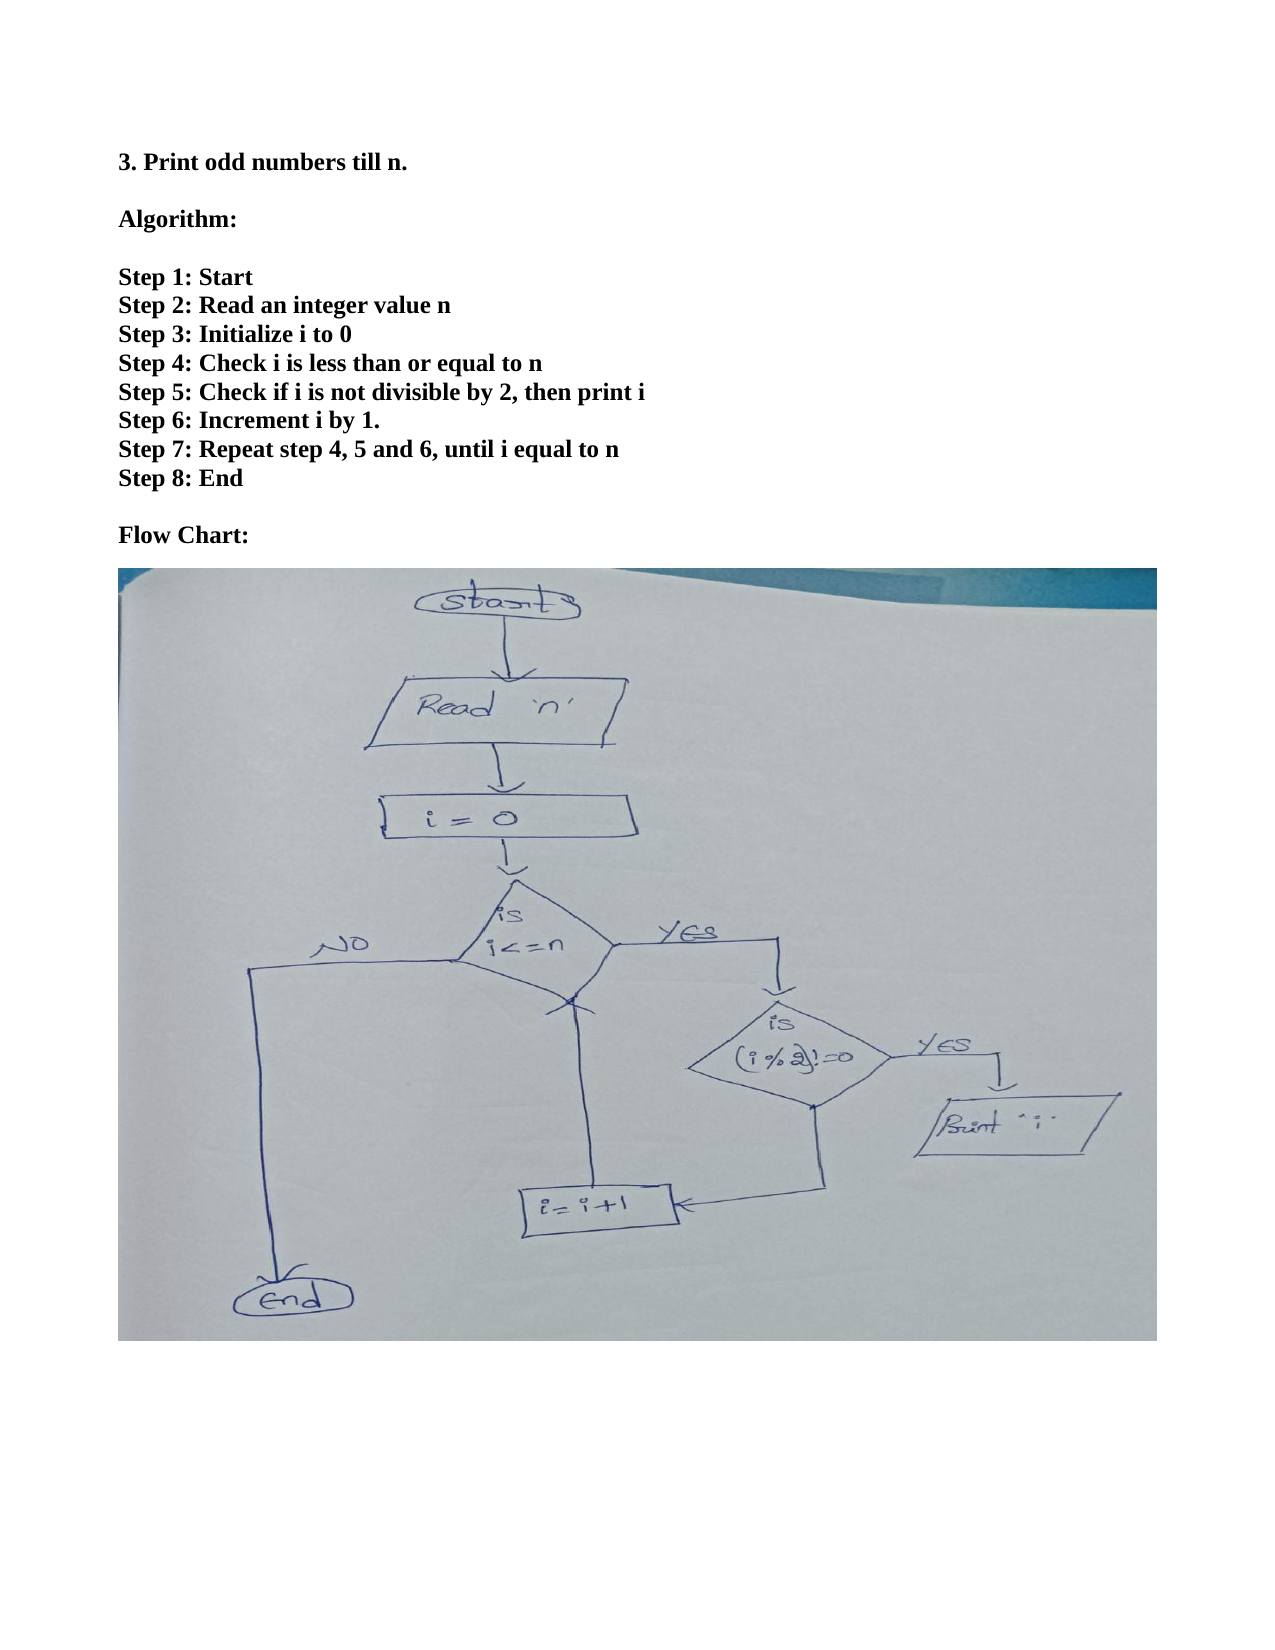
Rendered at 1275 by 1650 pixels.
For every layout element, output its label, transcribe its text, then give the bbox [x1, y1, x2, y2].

text Step 5: Check if i is not divisible by 2, then print i [118, 377, 1157, 406]
text Step 8: End [118, 463, 1157, 492]
text Step 7: Repeat step 4, 5 and 6, until i equal to n [118, 434, 1157, 463]
picture [118, 568, 1157, 1341]
text Step 2: Read an integer value n [118, 291, 1157, 319]
text Step 3: Initialize i to 0 [118, 319, 1157, 348]
text Step 1: Start [118, 262, 1157, 291]
text Step 4: Check i is less than or equal to n [118, 348, 1157, 377]
text Algorithm: [118, 204, 1157, 233]
text Flow Chart: [118, 521, 1157, 549]
text Step 6: Increment i by 1. [118, 406, 1157, 434]
text 3. Print odd numbers till n. [118, 147, 1157, 176]
